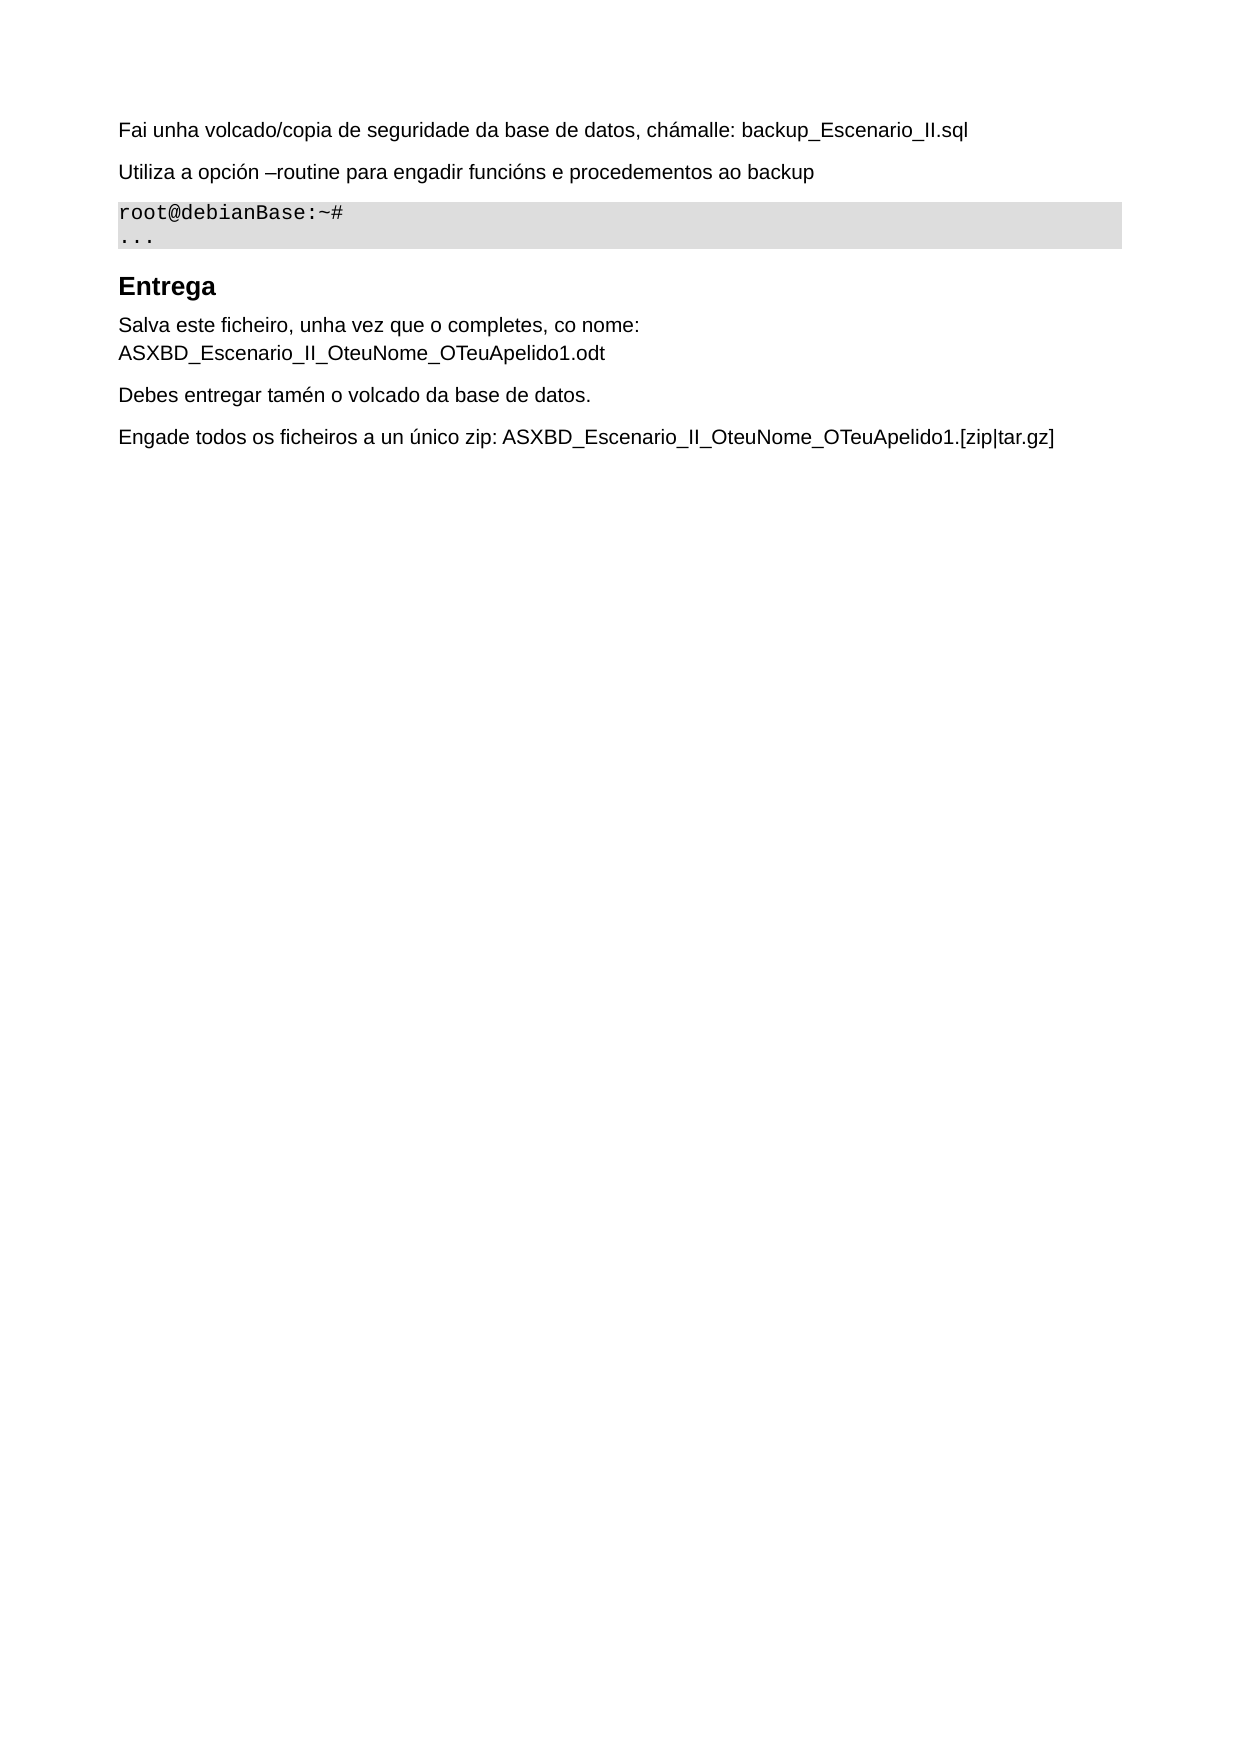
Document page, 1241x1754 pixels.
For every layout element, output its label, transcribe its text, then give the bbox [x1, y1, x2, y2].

subtitle Entrega [118, 270, 1122, 301]
text root@debianBase:~# [118, 202, 1122, 226]
text Salva este ficheiro, unha vez que o completes, co nome: ASXBD_Escenario_II_OteuNome_OTeuApelido1.odt [118, 313, 1122, 364]
text Debes entregar tamén o volcado da base de datos. [118, 383, 1122, 407]
text ... [118, 226, 1122, 249]
text Engade todos os ficheiros a un único zip: ASXBD_Escenario_II_OteuNome_OTeuApelido1.[zip|tar.gz] [118, 425, 1122, 449]
text Fai unha volcado/copia de seguridade da base de datos, chámalle: backup_Escenario_II.sql [118, 118, 1122, 142]
text Utiliza a opción –routine para engadir funcións e procedementos ao backup [118, 160, 1122, 184]
